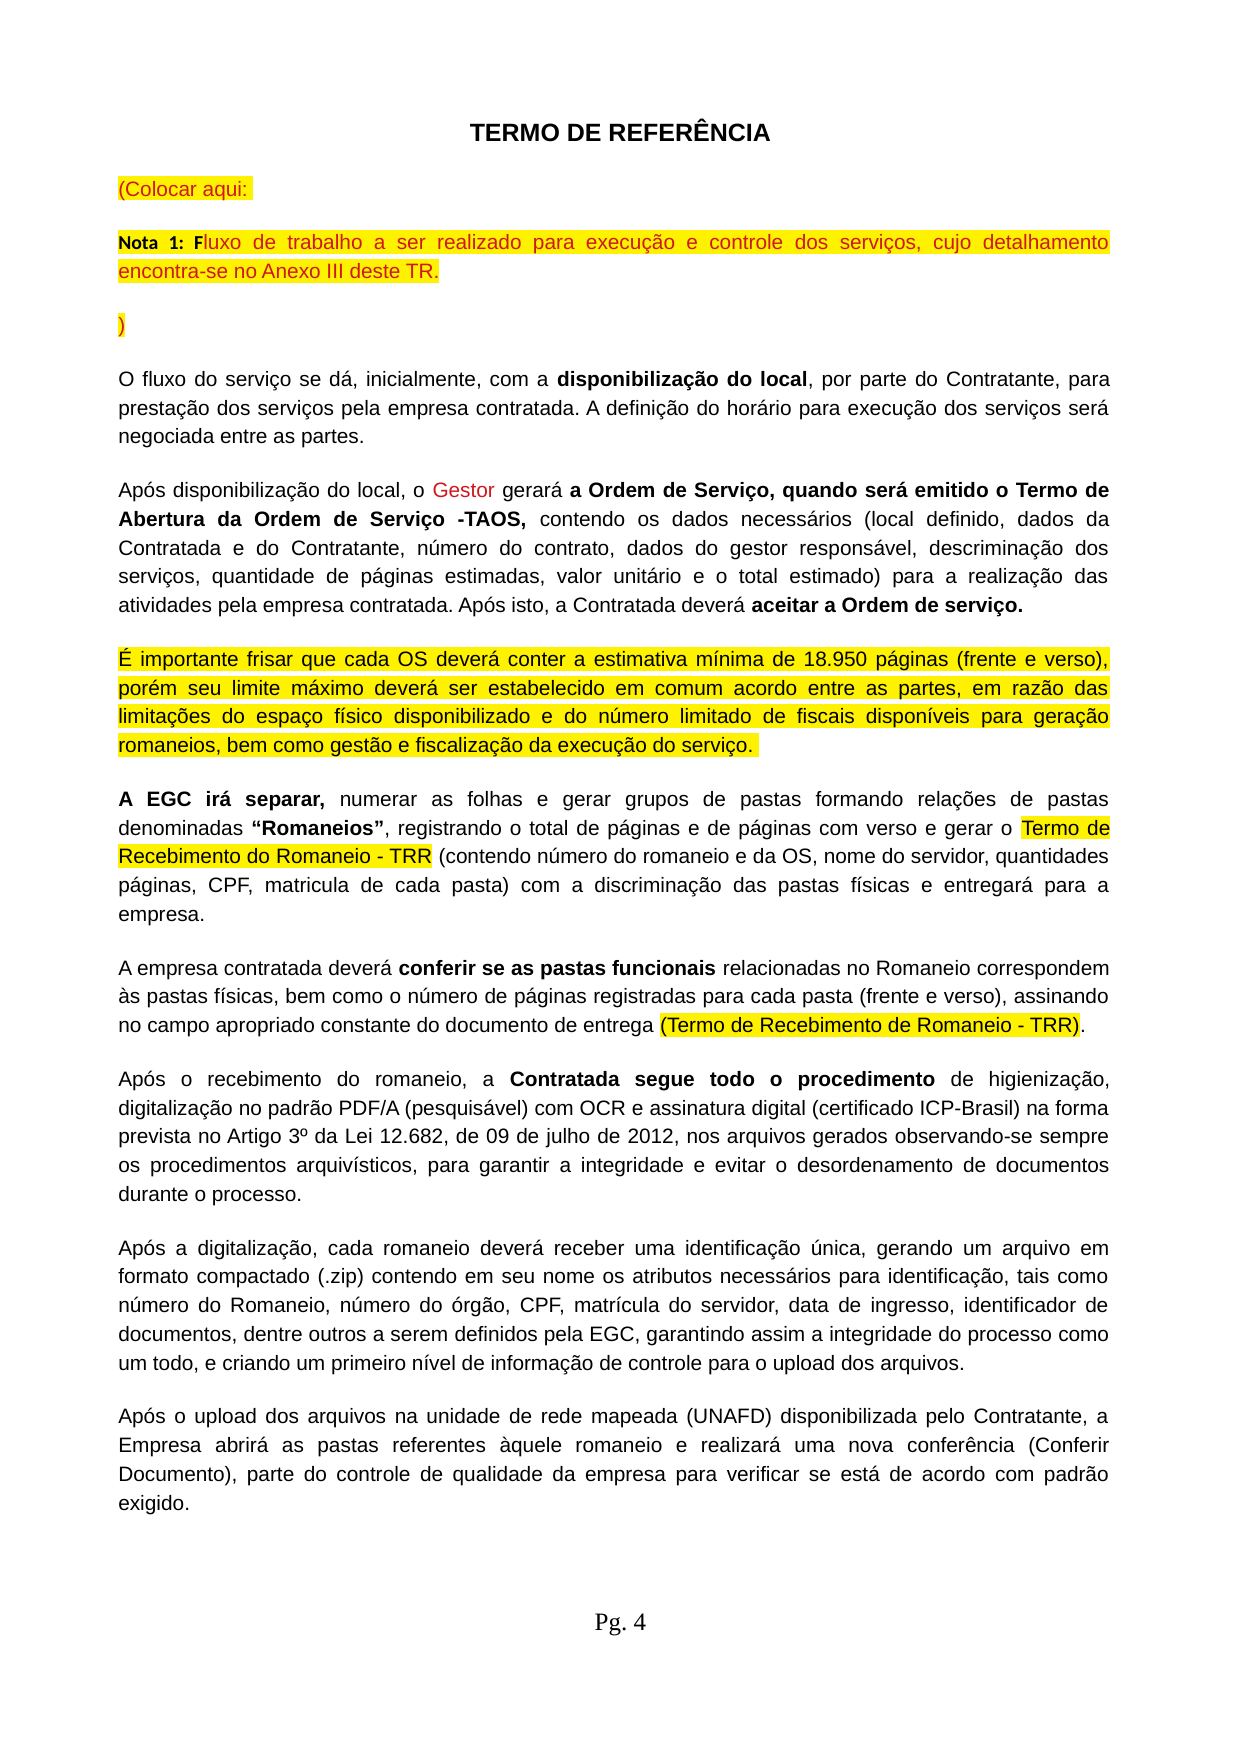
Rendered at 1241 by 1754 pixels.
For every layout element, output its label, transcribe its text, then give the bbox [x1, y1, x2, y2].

text Após disponibilização do local, o Gestor gerará a Ordem de Serviço, quando será emitido o Termo de Abertura da Ordem de Serviço -TAOS, contendo os dados necessários (local definido, dados da Contratada e do Contratante, número do contrato, dados do gestor responsável, descriminação dos serviços, quantidade de páginas estimadas, valor unitário e o total estimado) para a realização das atividades pela empresa contratada. Após isto, a Contratada deverá aceitar a Ordem de serviço. [118, 478, 1110, 617]
text A empresa contratada deverá conferir se as pastas funcionais relacionadas no Romaneio correspondem às pastas físicas, bem como o número de páginas registradas para cada pasta (frente e verso), assinando no campo apropriado constante do documento de entrega (Termo de Recebimento de Romaneio - TRR). [118, 956, 1110, 1037]
text Após o recebimento do romaneio, a Contratada segue todo o procedimento de higienização, digitalização no padrão PDF/A (pesquisável) com OCR e assinatura digital (certificado ICP-Brasil) na forma prevista no Artigo 3º da Lei 12.682, de 09 de julho de 2012, nos arquivos gerados observando-se sempre os procedimentos arquivísticos, para garantir a integridade e evitar o desordenamento de documentos durante o processo. [118, 1067, 1110, 1206]
text O fluxo do serviço se dá, inicialmente, com a disponibilização do local, por parte do Contratante, para prestação dos serviços pela empresa contratada. A definição do horário para execução dos serviços será negociada entre as partes. [118, 367, 1110, 448]
text (Colocar aqui: [118, 176, 1110, 200]
text Nota 1: Fluxo de trabalho a ser realizado para execução e controle dos serviços, cujo detalhamento encontra-se no Anexo III deste TR. [118, 230, 1110, 283]
text A EGC irá separar, numerar as folhas e gerar grupos de pastas formando relações de pastas denominadas “Romaneios”, registrando o total de páginas e de páginas com verso e gerar o Termo de Recebimento do Romaneio - TRR (contendo número do romaneio e da OS, nome do servidor, quantidades páginas, CPF, matricula de cada pasta) com a discriminação das pastas físicas e entregará para a empresa. [118, 787, 1110, 926]
text Após o upload dos arquivos na unidade de rede mapeada (UNAFD) disponibilizada pelo Contratante, a Empresa abrirá as pastas referentes àquele romaneio e realizará uma nova conferência (Conferir Documento), parte do controle de qualidade da empresa para verificar se está de acordo com padrão exigido. [118, 1404, 1110, 1514]
text É importante frisar que cada OS deverá conter a estimativa mínima de 18.950 páginas (frente e verso), porém seu limite máximo deverá ser estabelecido em comum acordo entre as partes, em razão das limitações do espaço físico disponibilizado e do número limitado de fiscais disponíveis para geração romaneios, bem como gestão e fiscalização da execução do serviço. [118, 647, 1110, 757]
text Após a digitalização, cada romaneio deverá receber uma identificação única, gerando um arquivo em formato compactado (.zip) contendo em seu nome os atributos necessários para identificação, tais como número do Romaneio, número do órgão, CPF, matrícula do servidor, data de ingresso, identificador de documentos, dentre outros a serem definidos pela EGC, garantindo assim a integridade do processo como um todo, e criando um primeiro nível de informação de controle para o upload dos arquivos. [118, 1236, 1110, 1374]
text ) [118, 313, 1110, 337]
